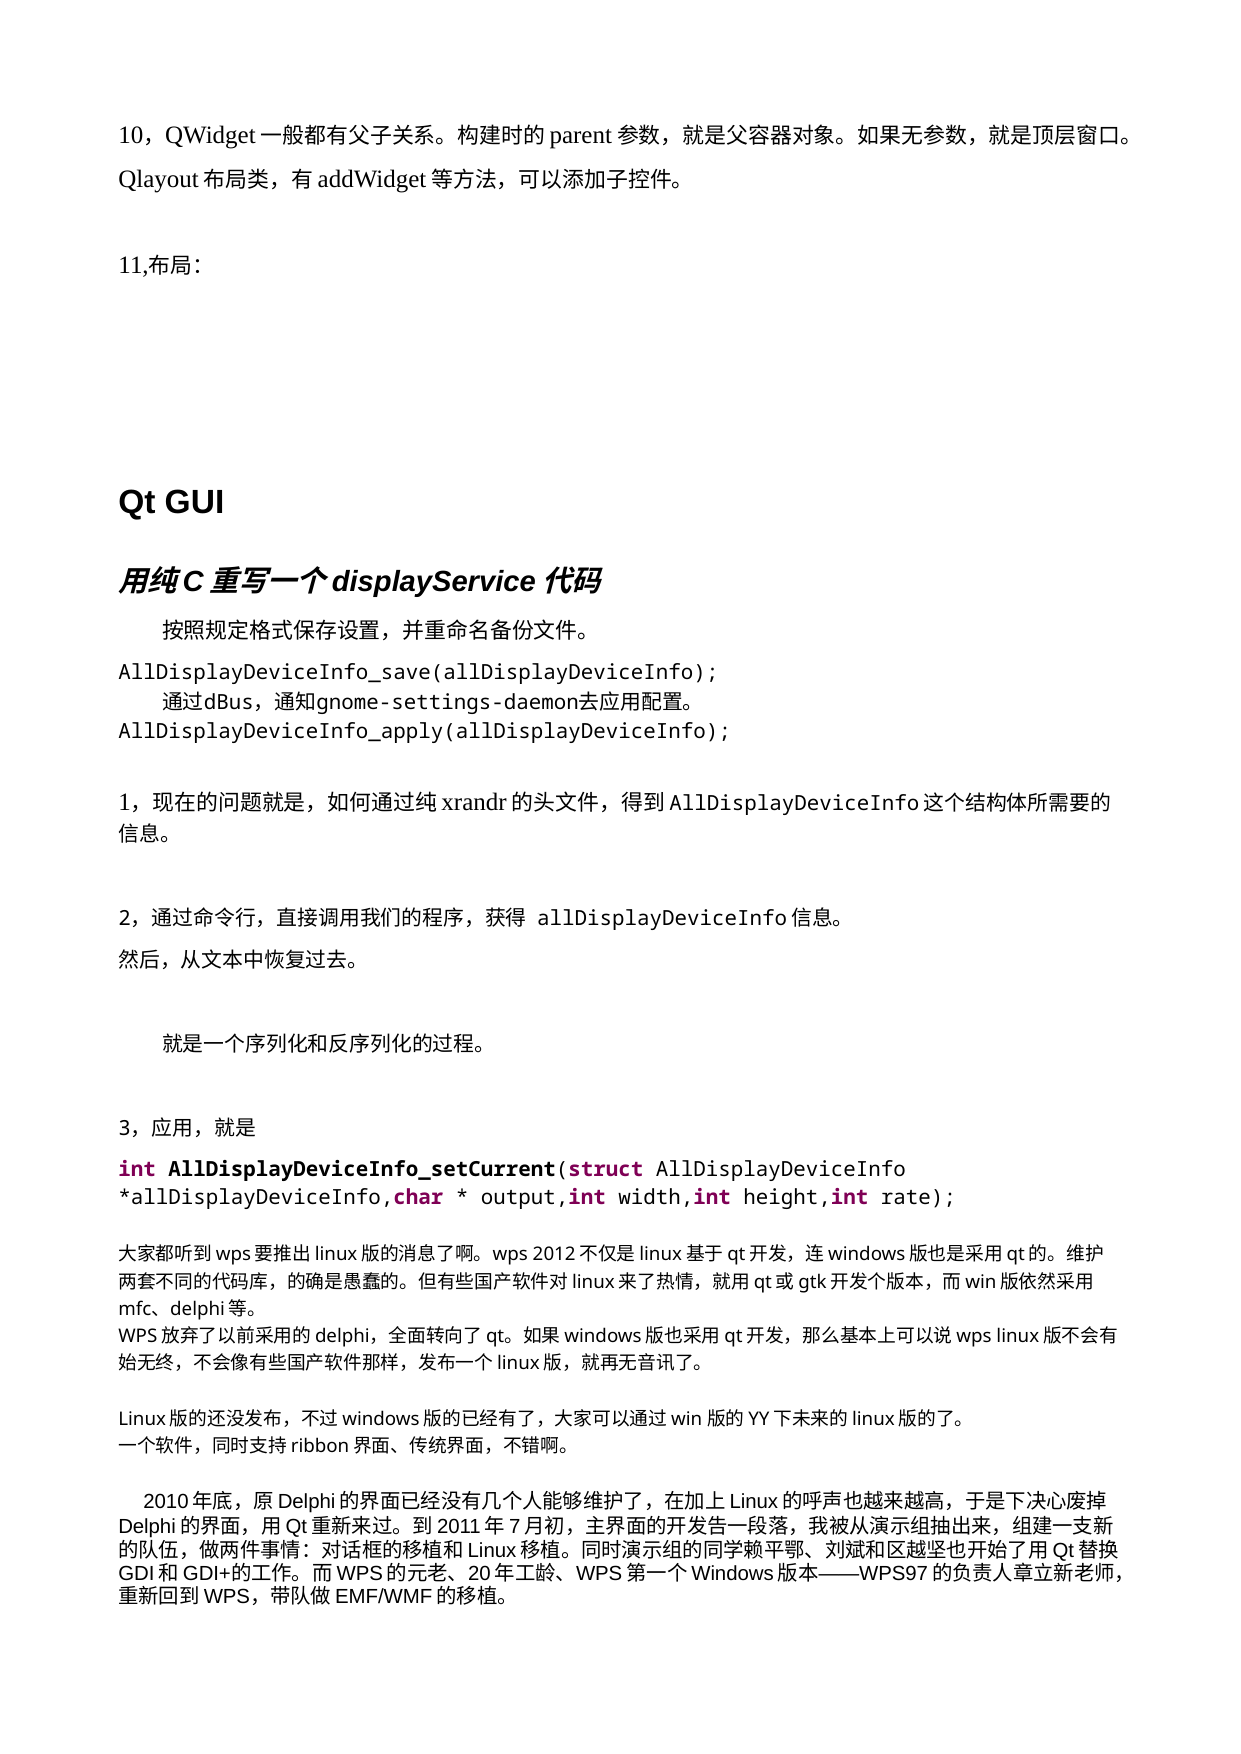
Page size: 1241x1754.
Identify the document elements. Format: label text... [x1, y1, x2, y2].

text 10，QWidget一般都有父子关系。构建时的parent参数，就是父容器对象。如果无参数，就是顶层窗口。 [118, 118, 1122, 150]
text 11,布局： [118, 248, 1122, 279]
text int AllDisplayDeviceInfo_setCurrent(struct AllDisplayDeviceInfo *allDisplayDeviceInfo,char * output,int width,int height,int rate); [118, 1154, 1122, 1211]
subtitle 用纯C重写一个displayService代码 [118, 558, 1122, 600]
text 然后，从文本中恢复过去。 [118, 943, 1122, 974]
text 就是一个序列化和反序列化的过程。 [118, 1027, 1122, 1057]
text 通过dBus，通知gnome-settings-daemon去应用配置。 [118, 685, 1122, 716]
text AllDisplayDeviceInfo_apply(allDisplayDeviceInfo); [118, 716, 1122, 744]
text 1，现在的问题就是，如何通过纯xrandr的头文件，得到AllDisplayDeviceInfo这个结构体所需要的信息。 [118, 785, 1122, 847]
text 按照规定格式保存设置，并重命名备份文件。 [118, 613, 1122, 644]
text 大家都听到wps要推出linux版的消息了啊。wps 2012不仅是linux基于qt开发，连windows版也是采用qt的。维护两套不同的代码库，的确是愚蠢的。但有些国产软件对linux来了热情，就用qt或gtk开发个版本，而win版依然采用mfc、delphi等。 WPS放弃了以前采用的delphi，全面转向了qt。如果windows版也采用qt开发，那么基本上可以说wps linux版不会有始无终，不会像有些国产软件那样，发布一个linux版，就再无音讯了。 Linux版的还没发布，不过windows版的已经有了，大家可以通过win 版的YY下未来的linux版的了。 一个软件，同时支持ribbon界面、传统界面，不错啊。 [118, 1239, 1122, 1458]
subtitle Qt GUI [118, 482, 1122, 521]
text 2，通过命令行，直接调用我们的程序，获得 allDisplayDeviceInfo信息。 [118, 901, 1122, 931]
text AllDisplayDeviceInfo_save(allDisplayDeviceInfo); [118, 657, 1122, 685]
text 3，应用，就是 [118, 1111, 1122, 1141]
text 2010年底，原Delphi的界面已经没有几个人能够维护了，在加上Linux的呼声也越来越高，于是下决心废掉Delphi的界面，用Qt重新来过。到2011年7月初，主界面的开发告一段落，我被从演示组抽出来，组建一支新的队伍，做两件事情：对话框的移植和Linux移植。同时演示组的同学赖平鄂、刘斌和区越坚也开始了用Qt替换GDI和GDI+的工作。而WPS的元老、20年工龄、WPS第一个Windows版本——WPS97的负责人章立新老师，重新回到WPS，带队做EMF/WMF的移植。 [118, 1486, 1122, 1608]
text Qlayout布局类，有addWidget等方法，可以添加子控件。 [118, 162, 1122, 194]
